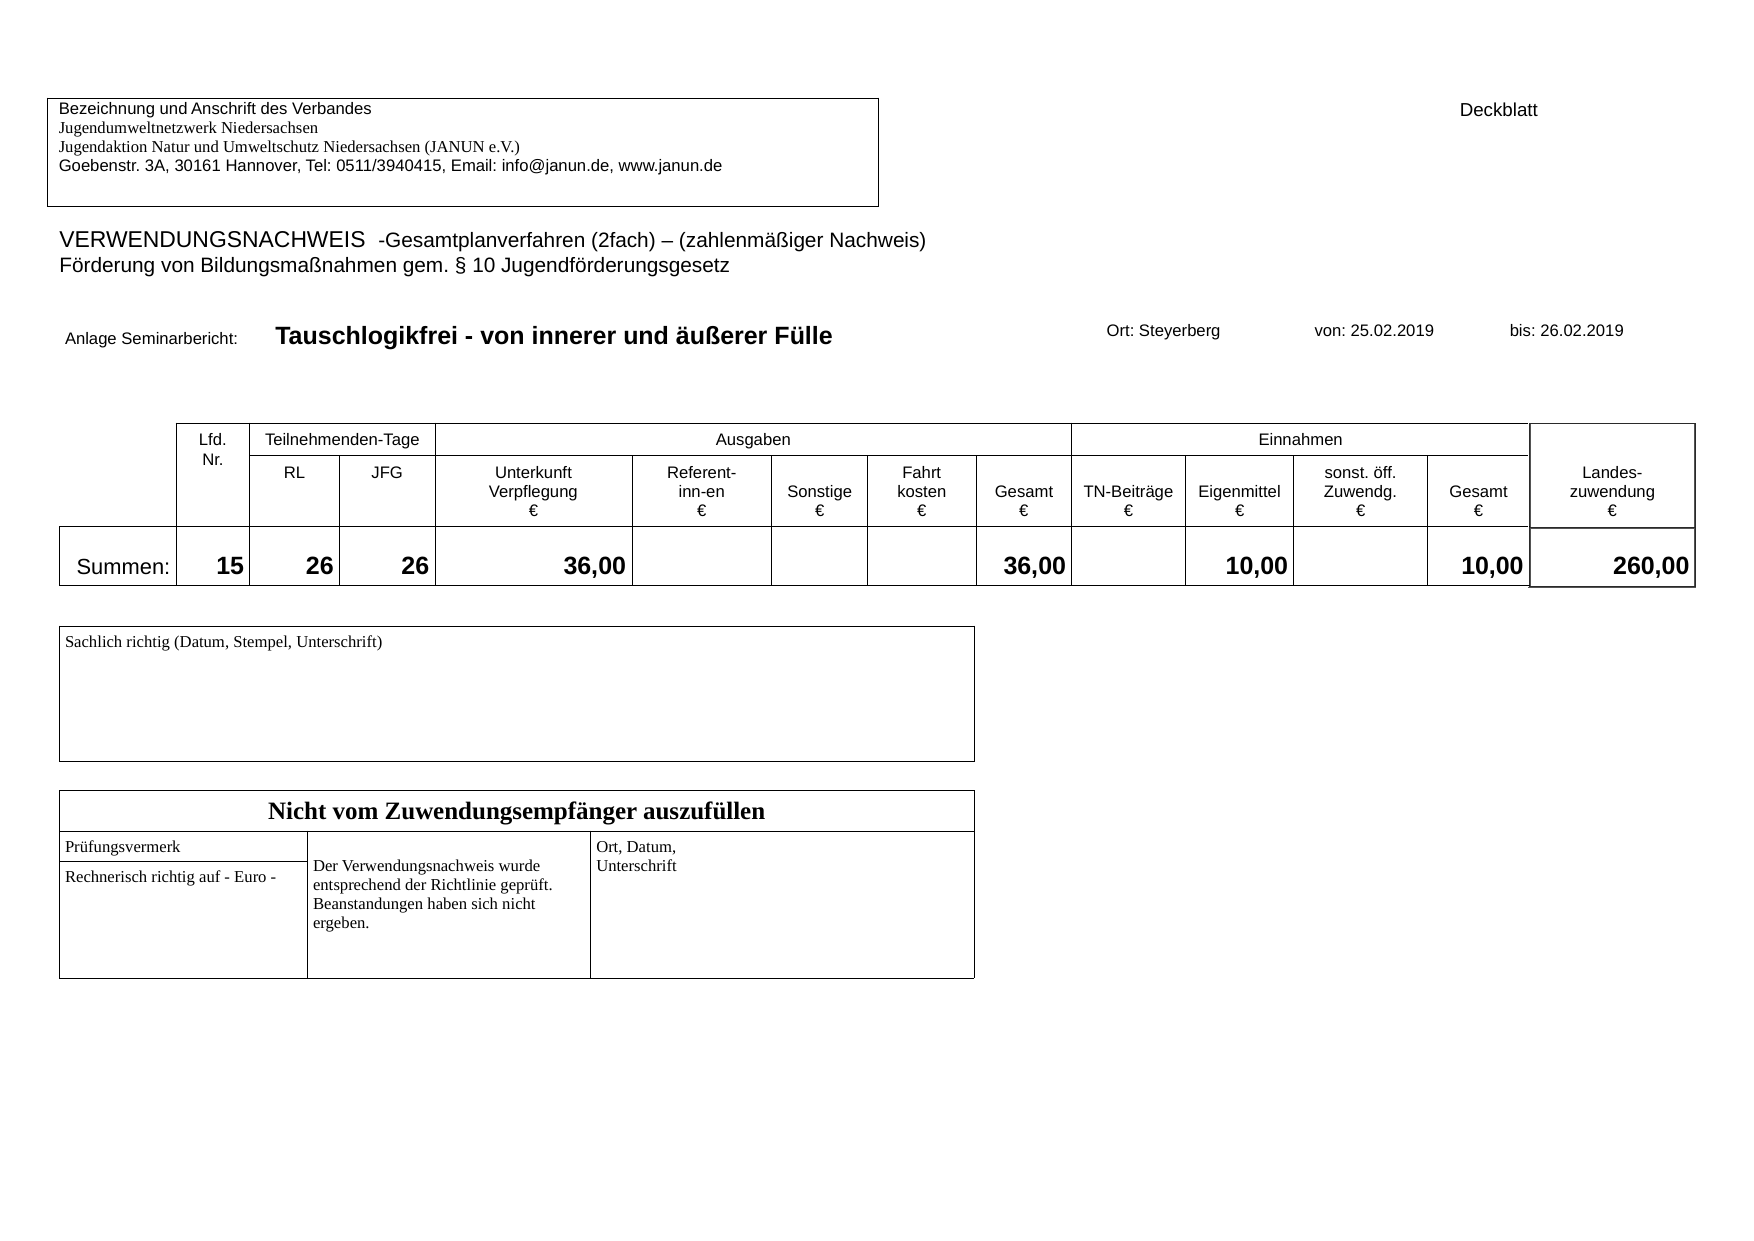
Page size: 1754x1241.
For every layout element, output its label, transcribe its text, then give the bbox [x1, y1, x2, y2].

table_header Ort: Steyerberg [1101, 315, 1309, 355]
table_cell Referent- inn-en € [633, 456, 771, 526]
table_cell 10,00 [1186, 527, 1293, 585]
table_cell Gesamt € [1428, 456, 1528, 526]
table_cell Prüfungsvermerk [60, 832, 307, 861]
table_header Einnahmen [1072, 424, 1528, 455]
text Förderung von Bildungsmaßnahmen gem. § 10 Jugendförderungsgesetz [59, 253, 1695, 277]
table_cell Der Verwendungsnachweis wurde entsprechend der Richtlinie geprüft. Beanstandungen haben sich nicht ergeben. [308, 832, 590, 978]
table_cell Fahrt kosten € [868, 456, 976, 526]
table_header von: 25.02.2019 [1309, 315, 1504, 355]
table_header Nicht vom Zuwendungsempfänger auszufüllen [60, 791, 974, 831]
table_header [59, 423, 176, 526]
table_cell [772, 527, 867, 585]
table_header Ausgaben [436, 424, 1071, 455]
table_cell 26 [340, 527, 435, 585]
table_header bis: 26.02.2019 [1504, 315, 1695, 355]
table_cell 15 [177, 527, 249, 585]
table_cell 36,00 [977, 527, 1071, 585]
table_header Deckblatt [1438, 98, 1711, 206]
table_cell 36,00 [436, 527, 632, 585]
table_cell [868, 527, 976, 585]
table_header Lfd. Nr. [177, 424, 249, 526]
table_cell [633, 527, 771, 585]
table_cell sonst. öff. Zuwendg. € [1294, 456, 1427, 526]
table_cell 10,00 [1428, 527, 1528, 585]
table_cell 26 [250, 527, 339, 585]
table_cell JFG [340, 456, 435, 526]
table_header Bezeichnung und Anschrift des Verbandes Jugendumweltnetzwerk Niedersachsen Jugendaktion Natur und Umweltschutz Niedersachsen (JANUN e.V.) Goebenstr. 3A, 30161 Hannover, Tel: 0511/3940415, Email: info@janun.de, www.janun.de [48, 99, 878, 206]
table_cell [1294, 527, 1427, 585]
table_cell RL [250, 456, 339, 526]
table_header Teilnehmenden-Tage [250, 424, 435, 455]
table_cell Ort, Datum, Unterschrift [591, 832, 974, 978]
table_header Landes- zuwendung € [1531, 425, 1694, 526]
table_cell Gesamt € [977, 456, 1071, 526]
table_cell Summen: [60, 527, 176, 585]
table_cell TN-Beiträge € [1072, 456, 1185, 526]
table_header Sachlich richtig (Datum, Stempel, Unterschrift) [60, 627, 974, 761]
text VERWENDUNGSNACHWEIS -Gesamtplanverfahren (2fach) – (zahlenmäßiger Nachweis) [59, 226, 1695, 253]
table_cell Sonstige € [772, 456, 867, 526]
table_header Anlage Seminarbericht: [59, 315, 269, 355]
table_cell 260,00 [1531, 529, 1694, 585]
table_cell Rechnerisch richtig auf - Euro - [60, 862, 307, 978]
table_header Tauschlogikfrei - von innerer und äußerer Fülle [270, 315, 1101, 355]
table_cell [1072, 527, 1185, 585]
table_header [879, 98, 1438, 206]
table_cell Eigenmittel € [1186, 456, 1293, 526]
table_cell Unterkunft Verpflegung € [436, 456, 632, 526]
